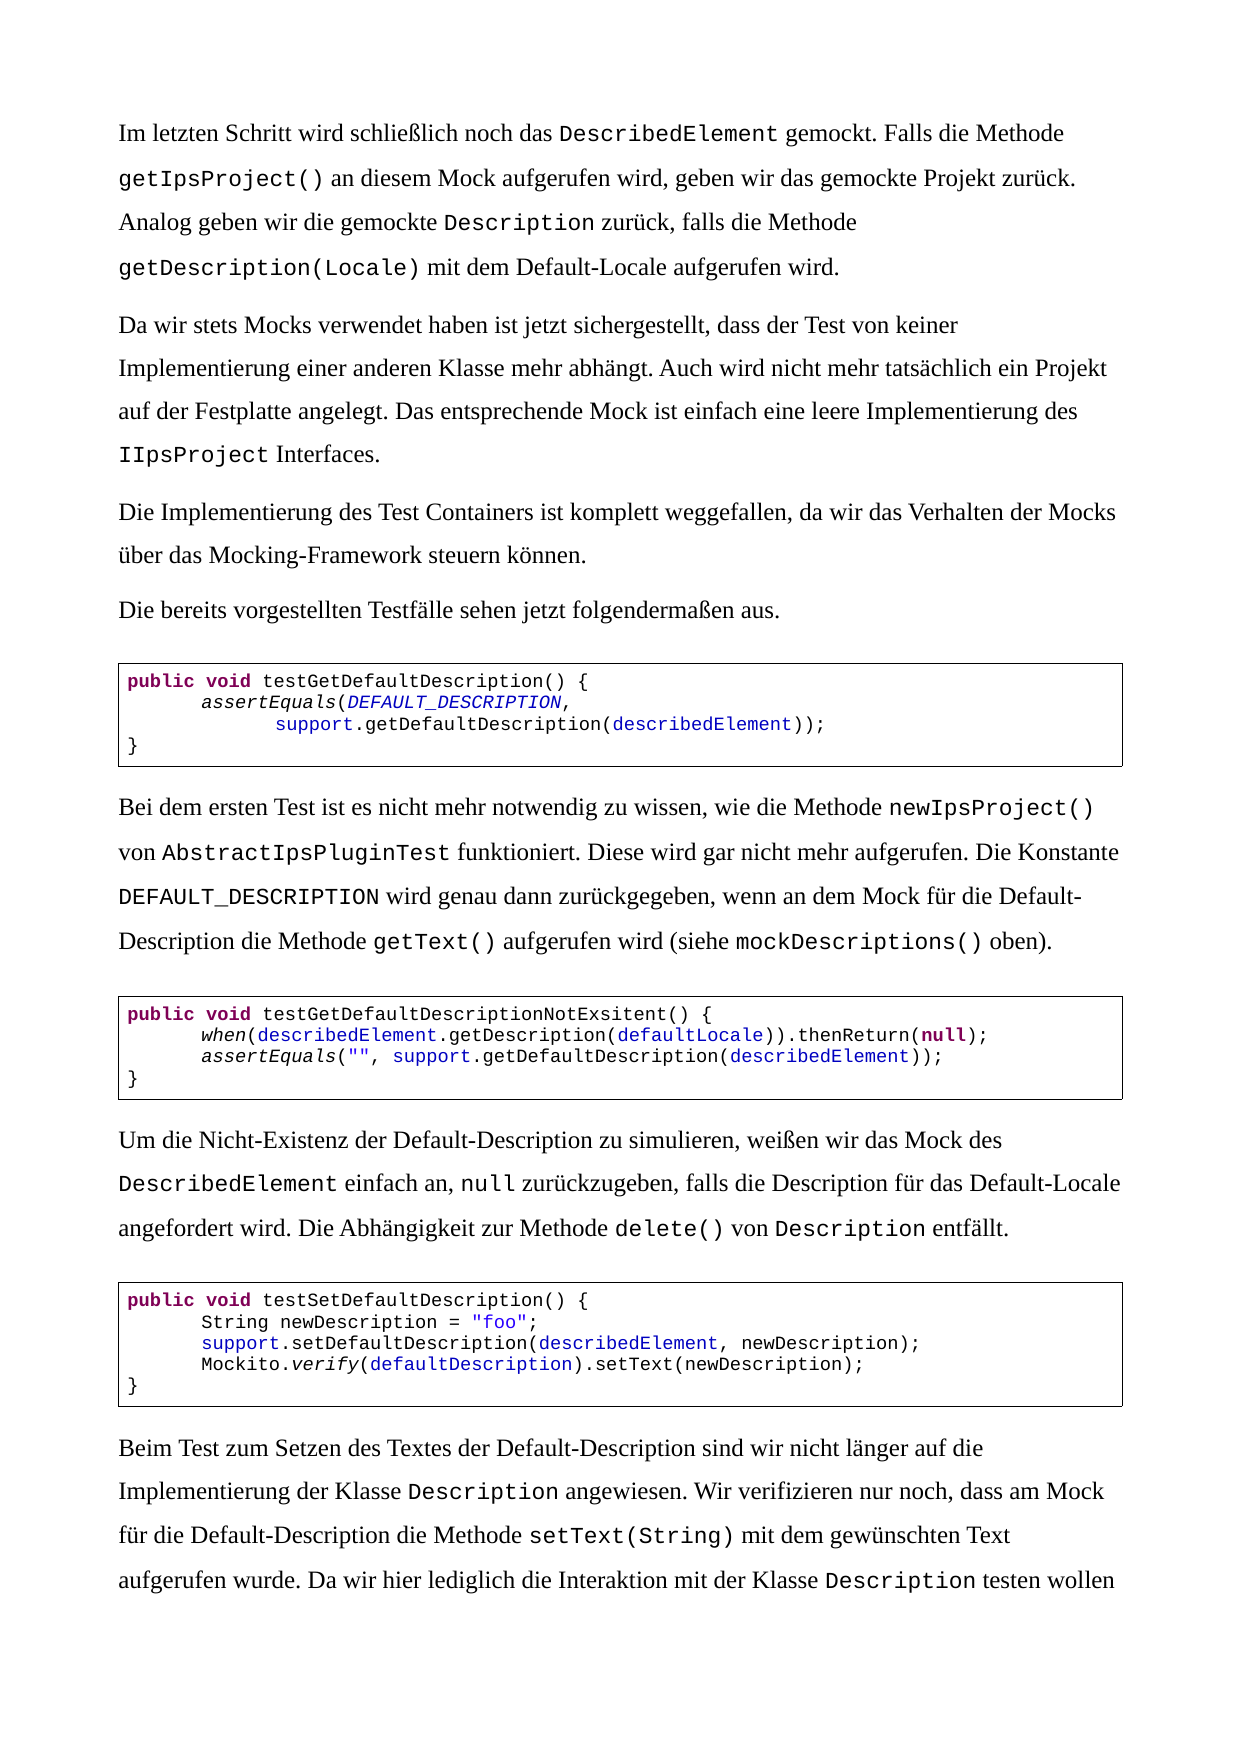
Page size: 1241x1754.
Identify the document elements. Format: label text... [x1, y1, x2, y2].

text public void testSetDefaultDescription() { [127, 1291, 1113, 1312]
text } [127, 736, 1113, 757]
text Im letzten Schritt wird schließlich noch das DescribedElement gemockt. Falls die Methode getIpsProject() an diesem Mock aufgerufen wird, geben wir das gemockte Projekt zurück. Analog geben wir die gemockte Description zurück, falls die Methode getDescription(Locale) mit dem Default-Locale aufgerufen wird. [118, 118, 1122, 282]
text public void testGetDefaultDescriptionNotExsitent() { [127, 1005, 1113, 1026]
text String newDescription = "foo"; [127, 1312, 1113, 1334]
text public void testGetDefaultDescription() { [127, 672, 1113, 693]
text Mockito.verify(defaultDescription).setText(newDescription); [127, 1355, 1113, 1376]
text } [127, 1068, 1113, 1090]
text [119, 1283, 1122, 1406]
text [118, 984, 1122, 996]
text Beim Test zum Setzen des Textes der Default-Description sind wir nicht länger auf die Implementierung der Klasse Description angewiesen. Wir verifizieren nur noch, dass am Mock für die Default-Description die Methode setText(String) mit dem gewünschten Text aufgerufen wurde. Da wir hier lediglich die Interaktion mit der Klasse Description testen wollen [118, 1407, 1122, 1595]
text Die bereits vorgestellten Testfälle sehen jetzt folgendermaßen aus. [118, 596, 1122, 624]
text Da wir stets Mocks verwendet haben ist jetzt sichergestellt, dass der Test von keiner Implementierung einer anderen Klasse mehr abhängt. Auch wird nicht mehr tatsächlich ein Projekt auf der Festplatte angelegt. Das entsprechende Mock ist einfach eine leere Implementierung des IIpsProject Interfaces. [118, 310, 1122, 469]
text [119, 664, 1122, 766]
text [118, 1270, 1122, 1282]
text } [127, 1376, 1113, 1397]
text Bei dem ersten Test ist es nicht mehr notwendig zu wissen, wie die Methode newIpsProject() von AbstractIpsPluginTest funktioniert. Diese wird gar nicht mehr aufgerufen. Die Konstante DEFAULT_DESCRIPTION wird genau dann zurückgegeben, wenn an dem Mock für die Default-Description die Methode getText() aufgerufen wird (siehe mockDescriptions() oben). [118, 767, 1122, 956]
text assertEquals("", support.getDefaultDescription(describedElement)); [127, 1047, 1113, 1068]
text [119, 997, 1122, 1099]
text Die Implementierung des Test Containers ist komplett weggefallen, da wir das Verhalten der Mocks über das Mocking-Framework steuern können. [118, 497, 1122, 569]
text [118, 651, 1122, 663]
text when(describedElement.getDescription(defaultLocale)).thenReturn(null); [127, 1026, 1113, 1047]
text assertEquals(DEFAULT_DESCRIPTION, support.getDefaultDescription(describedElement)); [127, 693, 1113, 736]
text support.setDefaultDescription(describedElement, newDescription); [127, 1334, 1113, 1355]
text Um die Nicht-Existenz der Default-Description zu simulieren, weißen wir das Mock des DescribedElement einfach an, null zurückzugeben, falls die Description für das Default-Locale angefordert wird. Die Abhängigkeit zur Methode delete() von Description entfällt. [118, 1100, 1122, 1243]
